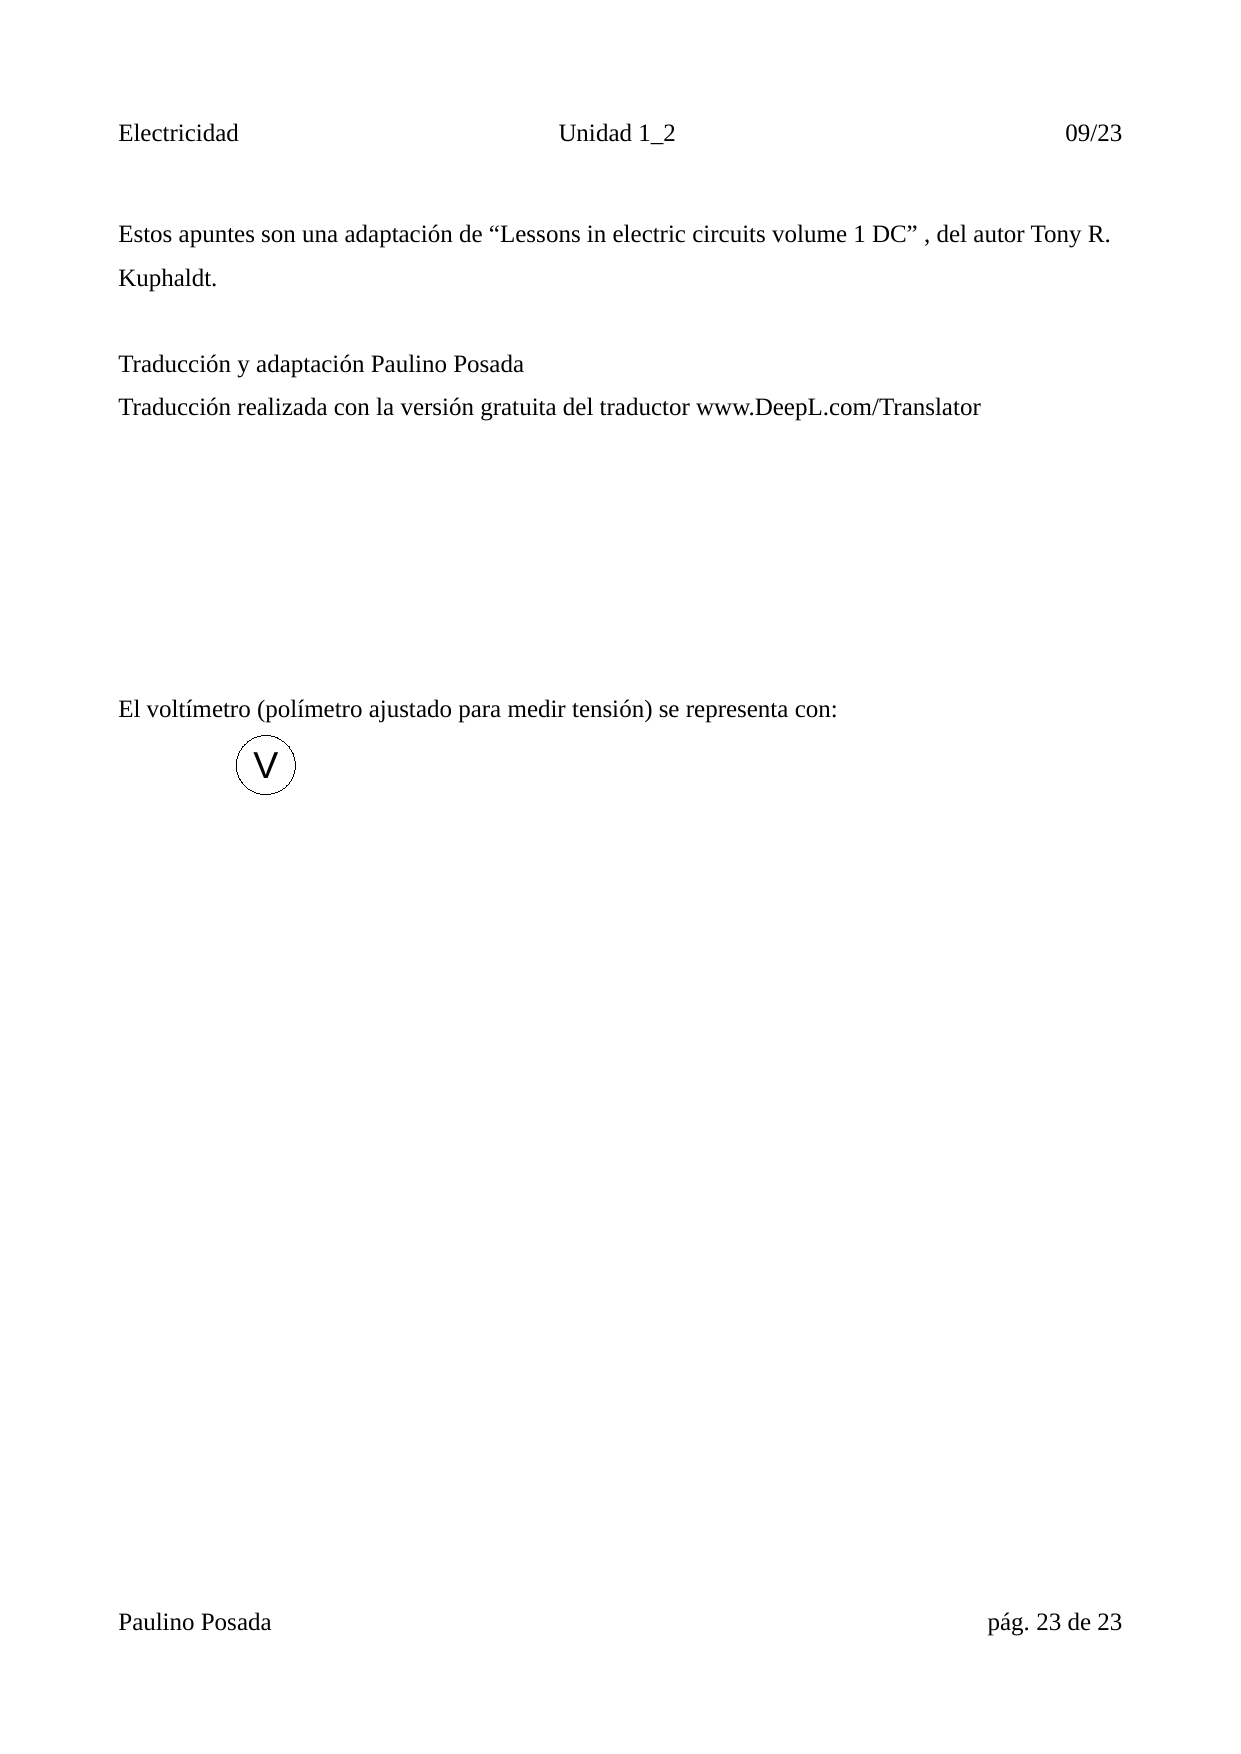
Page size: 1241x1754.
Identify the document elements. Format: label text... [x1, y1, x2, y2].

text El voltímetro (polímetro ajustado para medir tensión) se representa con: [118, 694, 1122, 723]
text Traducción realizada con la versión gratuita del traductor www.DeepL.com/Translator [118, 392, 1122, 421]
text Estos apuntes son una adaptación de “Lessons in electric circuits volume 1 DC” , del autor Tony R. Kuphaldt. [118, 219, 1122, 291]
text Traducción y adaptación Paulino Posada [118, 349, 1122, 378]
